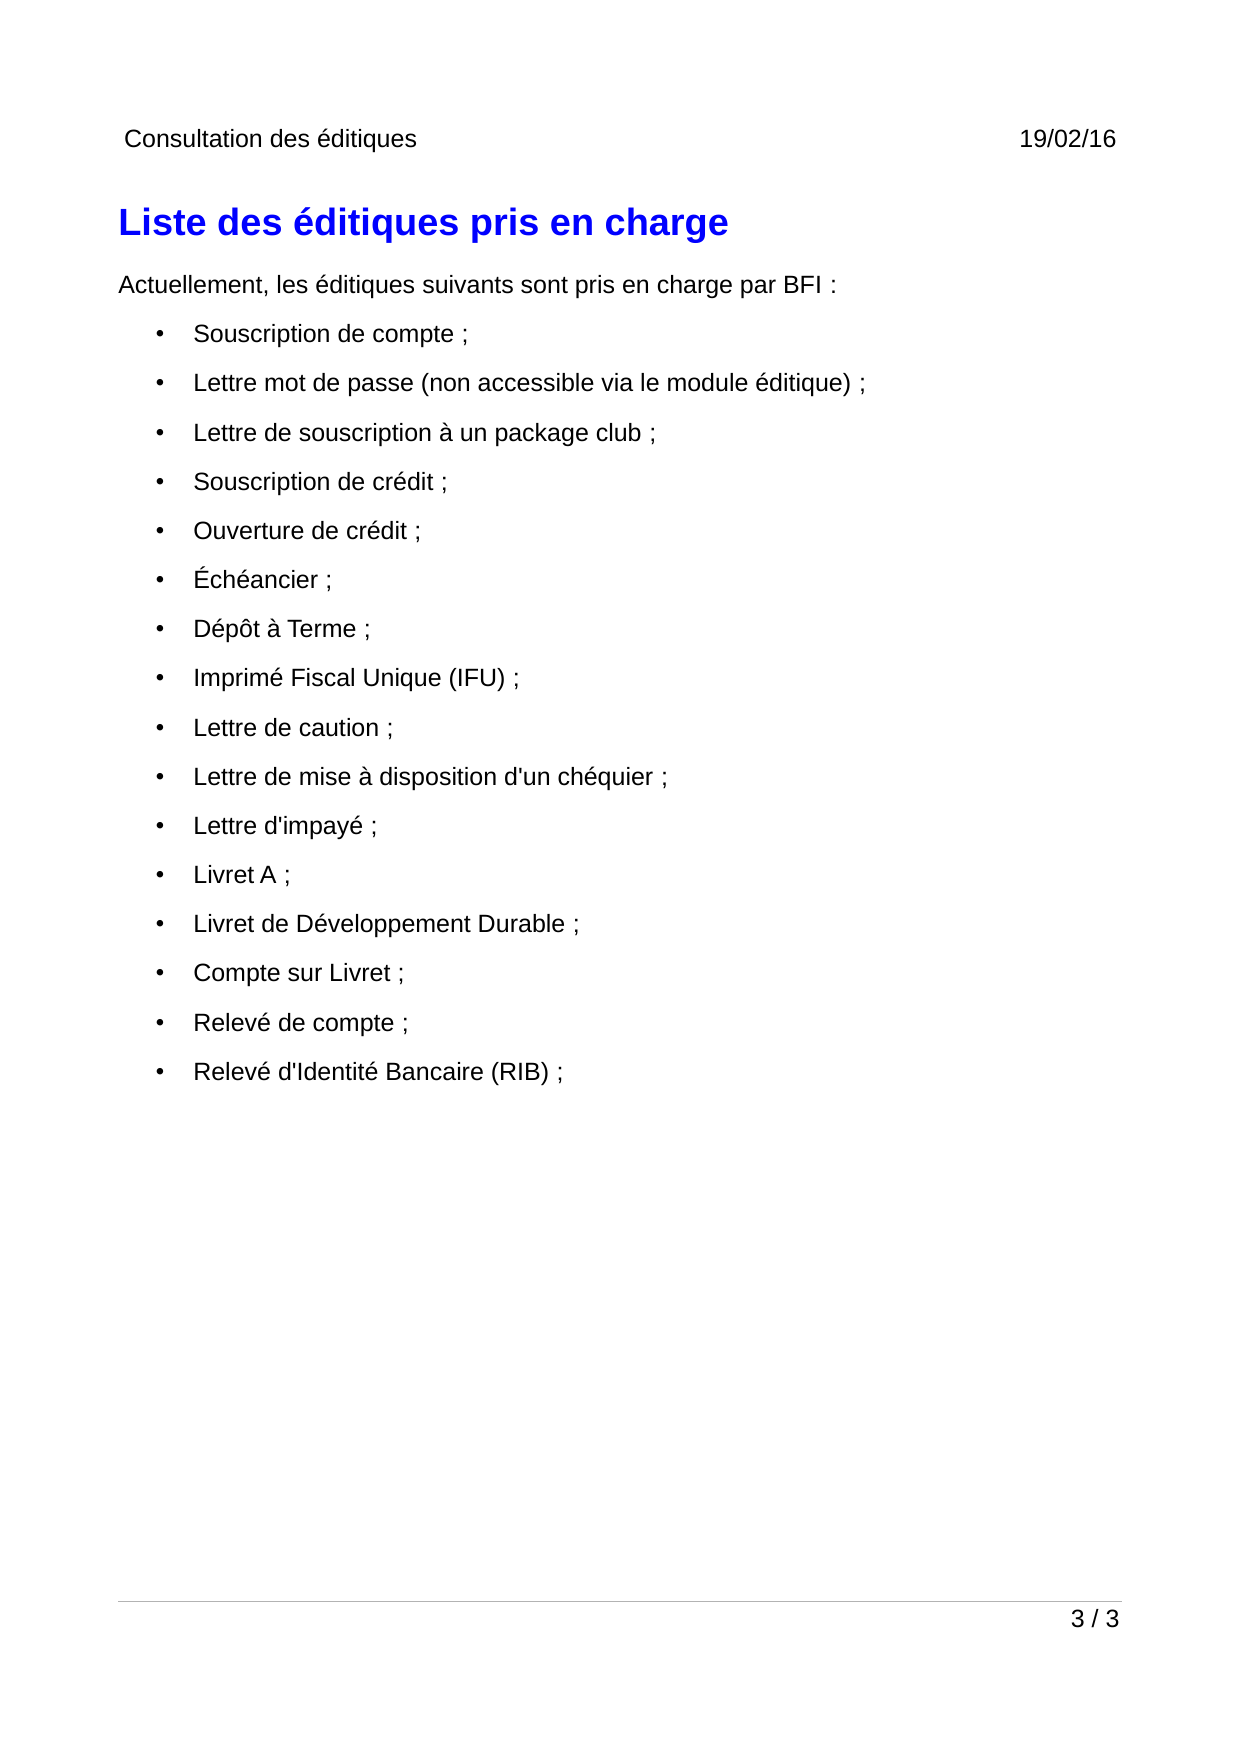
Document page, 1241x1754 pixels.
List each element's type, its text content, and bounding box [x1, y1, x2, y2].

list Souscription de compte ; [156, 319, 1122, 348]
list Relevé d'Identité Bancaire (RIB) ; [156, 1057, 1122, 1086]
list Compte sur Livret ; [156, 958, 1122, 987]
list Souscription de crédit ; [156, 467, 1122, 496]
list Lettre de souscription à un package club ; [156, 418, 1122, 446]
list Lettre d'impayé ; [156, 811, 1122, 840]
list Livret A ; [156, 860, 1122, 889]
list Livret de Développement Durable ; [156, 909, 1122, 938]
list Relevé de compte ; [156, 1008, 1122, 1036]
list Lettre de caution ; [156, 713, 1122, 741]
list Lettre mot de passe (non accessible via le module éditique) ; [156, 368, 1122, 397]
list Imprimé Fiscal Unique (IFU) ; [156, 663, 1122, 692]
list Dépôt à Terme ; [156, 614, 1122, 643]
list Échéancier ; [156, 565, 1122, 594]
text Actuellement, les éditiques suivants sont pris en charge par BFI : [118, 270, 1122, 299]
list Ouverture de crédit ; [156, 516, 1122, 545]
subtitle Liste des éditiques pris en charge [118, 200, 1122, 244]
list Lettre de mise à disposition d'un chéquier ; [156, 762, 1122, 791]
